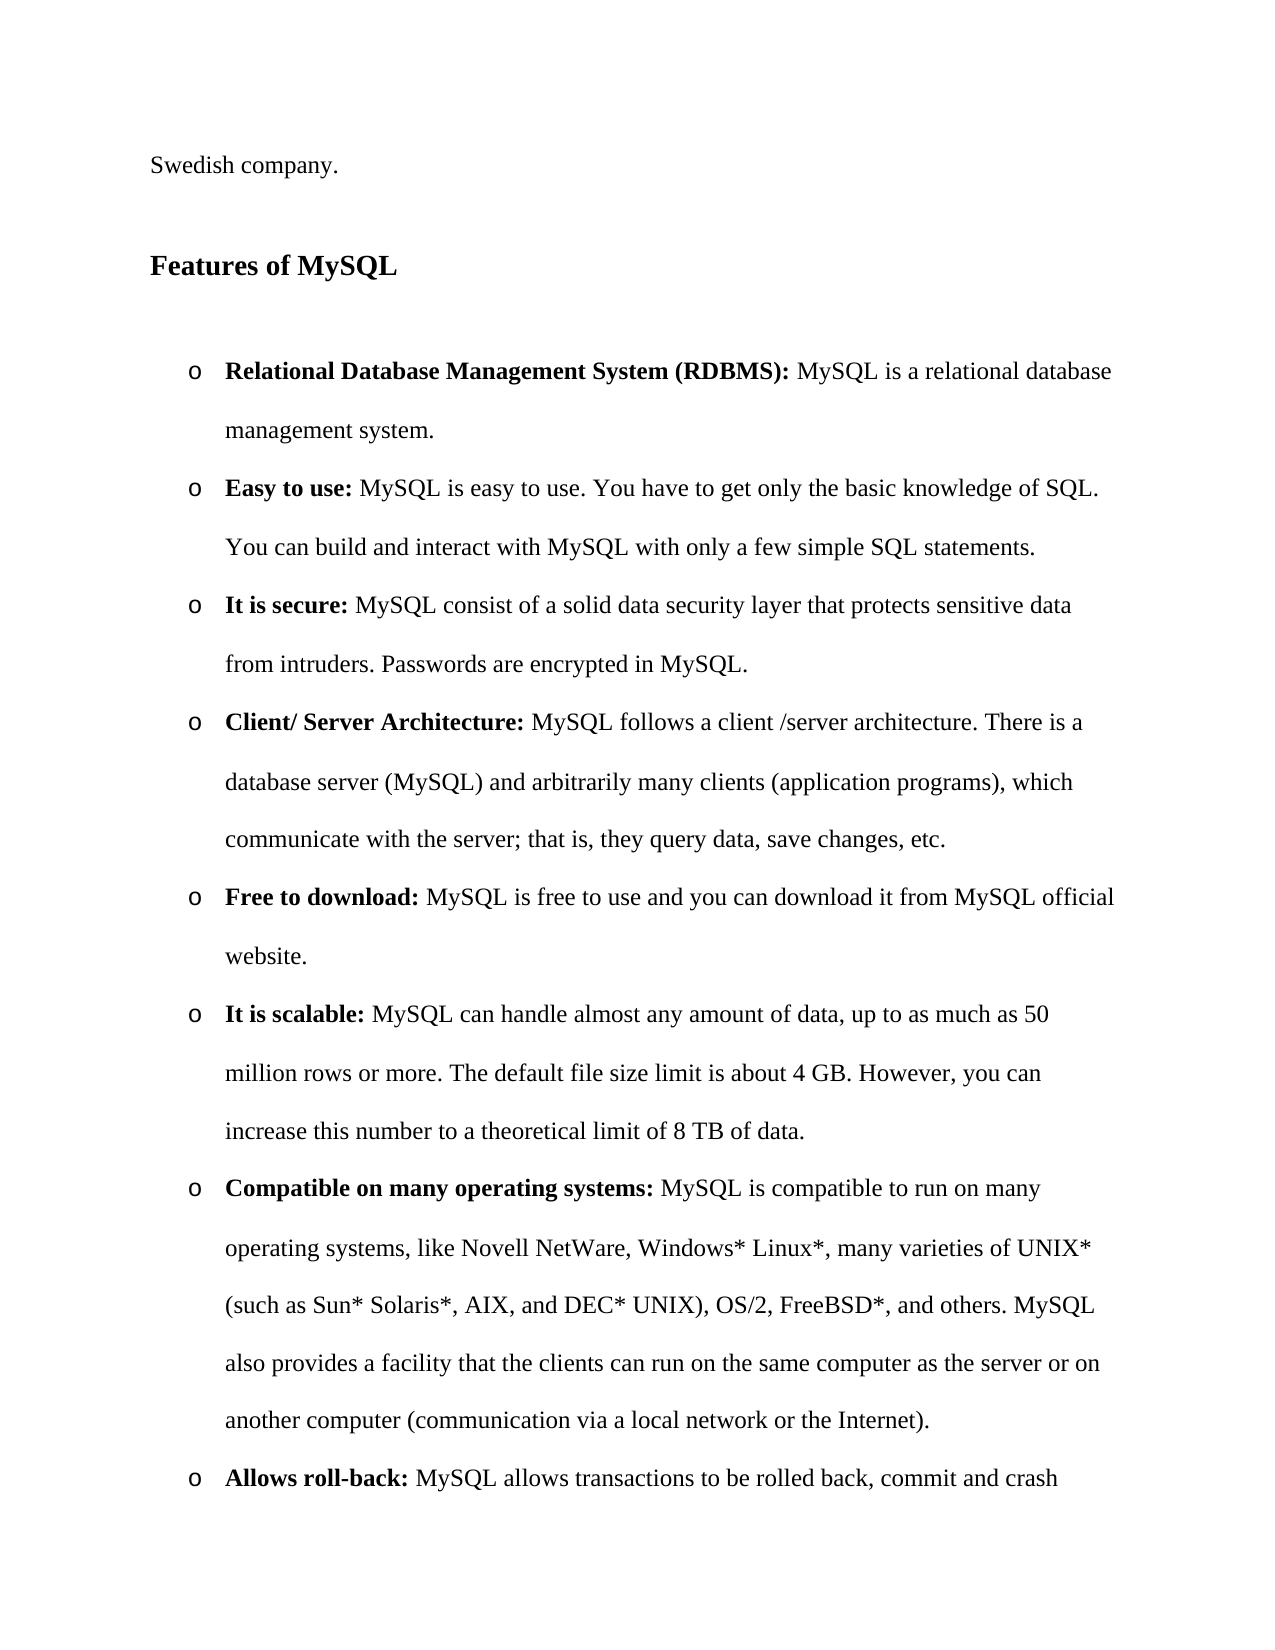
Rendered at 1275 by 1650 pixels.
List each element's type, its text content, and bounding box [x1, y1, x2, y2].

list Easy to use: MySQL is easy to use. You have to get only the basic knowledge of SQL. You can build and interact with MySQL with only a few simple SQL statements. [187, 473, 1125, 561]
list It is scalable: MySQL can handle almost any amount of data, up to as much as 50 million rows or more. The default file size limit is about 4 GB. However, you can increase this number to a theoretical limit of 8 TB of data. [187, 999, 1125, 1144]
list Relational Database Management System (RDBMS): MySQL is a relational database management system. [187, 356, 1125, 444]
list Compatible on many operating systems: MySQL is compatible to run on many operating systems, like Novell NetWare, Windows* Linux*, many varieties of UNIX* (such as Sun* Solaris*, AIX, and DEC* UNIX), OS/2, FreeBSD*, and others. MySQL also provides a facility that the clients can run on the same computer as the server or on another computer (communication via a local network or the Internet). [187, 1173, 1125, 1434]
text Swedish company. [150, 150, 1125, 179]
list Free to download: MySQL is free to use and you can download it from MySQL official website. [187, 882, 1125, 970]
list Client/ Server Architecture: MySQL follows a client /server architecture. There is a database server (MySQL) and arbitrarily many clients (application programs), which communicate with the server; that is, they query data, save changes, etc. [187, 707, 1125, 853]
list It is secure: MySQL consist of a solid data security layer that protects sensitive data from intruders. Passwords are encrypted in MySQL. [187, 590, 1125, 678]
list Allows roll-back: MySQL allows transactions to be rolled back, commit and crash [187, 1463, 1125, 1494]
text Features of MySQL [150, 248, 1125, 282]
